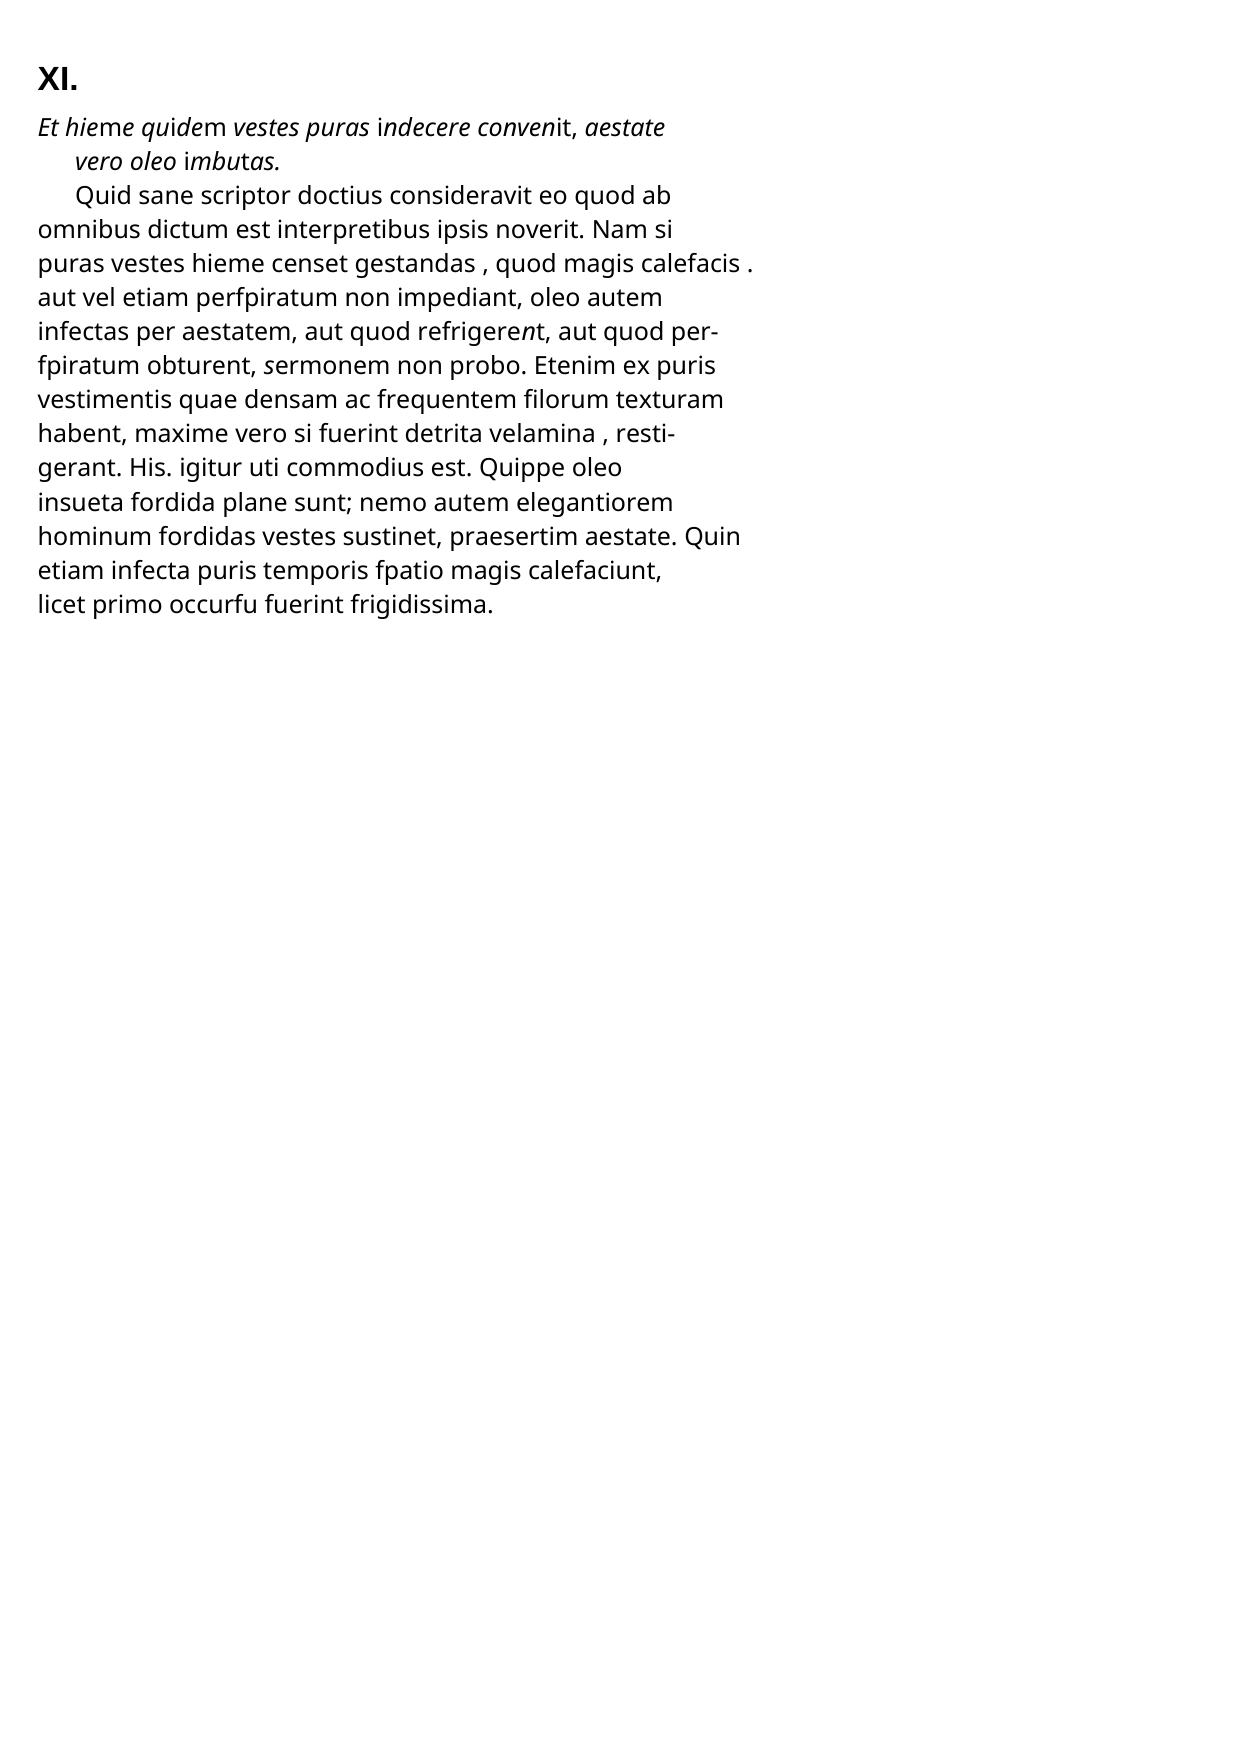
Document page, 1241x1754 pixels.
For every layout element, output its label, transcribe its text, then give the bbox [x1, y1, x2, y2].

subtitle XI. [37, 58, 1203, 97]
text Quid sane scriptor doctius consideravit eo quod ab omnibus dictum est interpretibus ipsis noverit. Nam si puras vestes hieme censet gestandas , quod magis calefacis . aut vel etiam perfpiratum non impediant, oleo autem infectas per aestatem, aut quod refrigerent, aut quod per- fpiratum obturent, sermonem non probo. Etenim ex puris vestimentis quae densam ac frequentem filorum texturam habent, maxime vero si fuerint detrita velamina , resti- gerant. His. igitur uti commodius est. Quippe oleo insueta fordida plane sunt; nemo autem elegantiorem hominum fordidas vestes sustinet, praesertim aestate. Quin etiam infecta puris temporis fpatio magis calefaciunt, licet primo occurfu fuerint frigidissima. [37, 178, 1203, 620]
text Et hieme quidem vestes puras indecere convenit, aestate vero oleo imbutas. [37, 109, 1203, 178]
